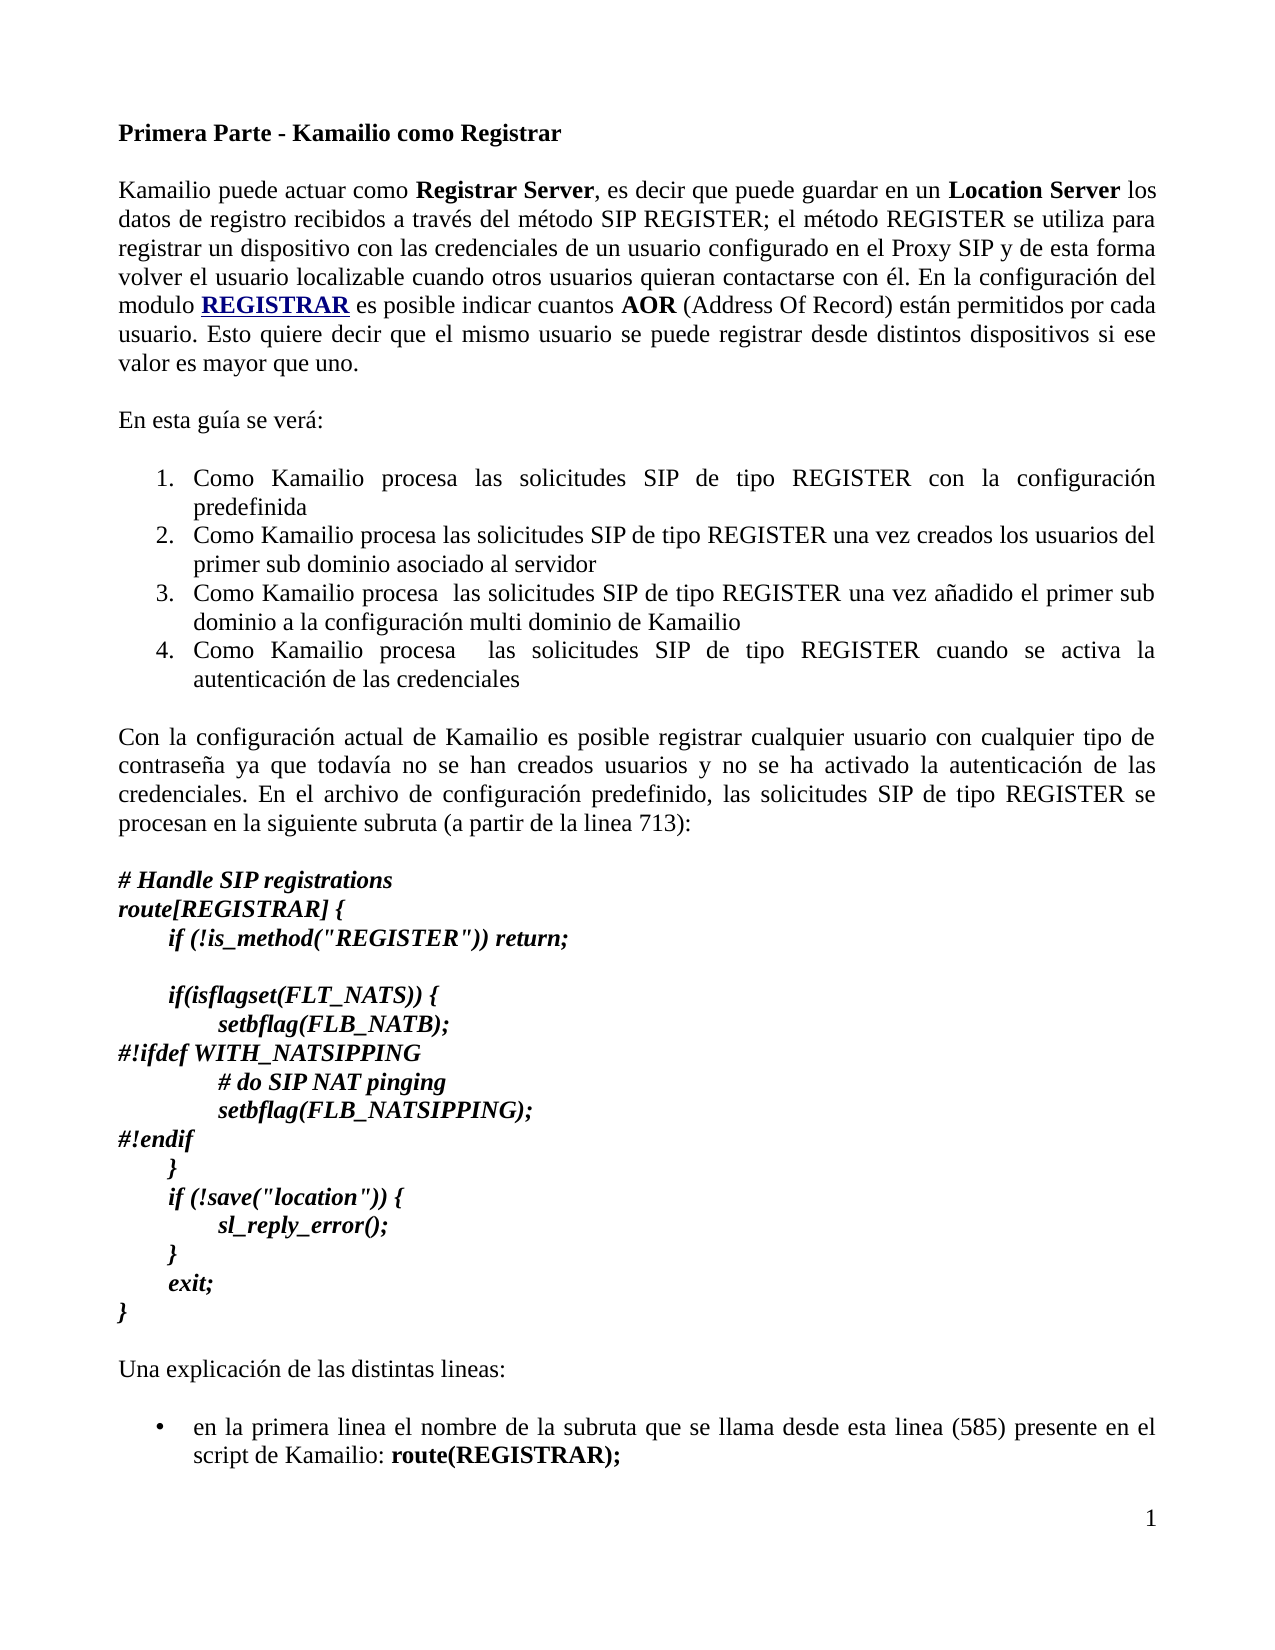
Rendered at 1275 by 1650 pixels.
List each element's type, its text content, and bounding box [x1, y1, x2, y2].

text if(isflagset(FLT_NATS)) { [118, 981, 1157, 1009]
text Kamailio puede actuar como Registrar Server, es decir que puede guardar en un Location Server los datos de registro recibidos a través del método SIP REGISTER; el método REGISTER se utiliza para registrar un dispositivo con las credenciales de un usuario configurado en el Proxy SIP y de esta forma volver el usuario localizable cuando otros usuarios quieran contactarse con él. En la configuración del modulo REGISTRAR es posible indicar cuantos AOR (Address Of Record) están permitidos por cada usuario. Esto quiere decir que el mismo usuario se puede registrar desde distintos dispositivos si ese valor es mayor que uno. [118, 176, 1157, 377]
text En esta guía se verá: [118, 406, 1157, 434]
text if (!is_method("REGISTER")) return; [118, 923, 1157, 952]
text Primera Parte - Kamailio como Registrar [118, 118, 1157, 147]
text setbflag(FLB_NATSIPPING); [118, 1096, 1157, 1124]
text #!ifdef WITH_NATSIPPING [118, 1038, 1157, 1067]
text } [118, 1239, 1157, 1268]
text setbflag(FLB_NATB); [118, 1009, 1157, 1038]
list Como Kamailio procesa las solicitudes SIP de tipo REGISTER con la configuración predefinida [156, 463, 1157, 521]
text } [118, 1153, 1157, 1182]
text # Handle SIP registrations [118, 866, 1157, 894]
list en la primera linea el nombre de la subruta que se llama desde esta linea (585) presente en el script de Kamailio: route(REGISTRAR); [156, 1412, 1157, 1469]
text # do SIP NAT pinging [118, 1067, 1157, 1096]
text Una explicación de las distintas lineas: [118, 1354, 1157, 1383]
text sl_reply_error(); [118, 1211, 1157, 1239]
list Como Kamailio procesa las solicitudes SIP de tipo REGISTER una vez creados los usuarios del primer sub dominio asociado al servidor [156, 521, 1157, 578]
text exit; [118, 1268, 1157, 1297]
list Como Kamailio procesa las solicitudes SIP de tipo REGISTER cuando se activa la autenticación de las credenciales [156, 636, 1157, 693]
text route[REGISTRAR] { [118, 894, 1157, 923]
text Con la configuración actual de Kamailio es posible registrar cualquier usuario con cualquier tipo de contraseña ya que todavía no se han creados usuarios y no se ha activado la autenticación de las credenciales. En el archivo de configuración predefinido, las solicitudes SIP de tipo REGISTER se procesan en la siguiente subruta (a partir de la linea 713): [118, 722, 1157, 837]
text } [118, 1297, 1157, 1326]
text #!endif [118, 1124, 1157, 1153]
text if (!save("location")) { [118, 1182, 1157, 1211]
list Como Kamailio procesa las solicitudes SIP de tipo REGISTER una vez añadido el primer sub dominio a la configuración multi dominio de Kamailio [156, 578, 1157, 636]
